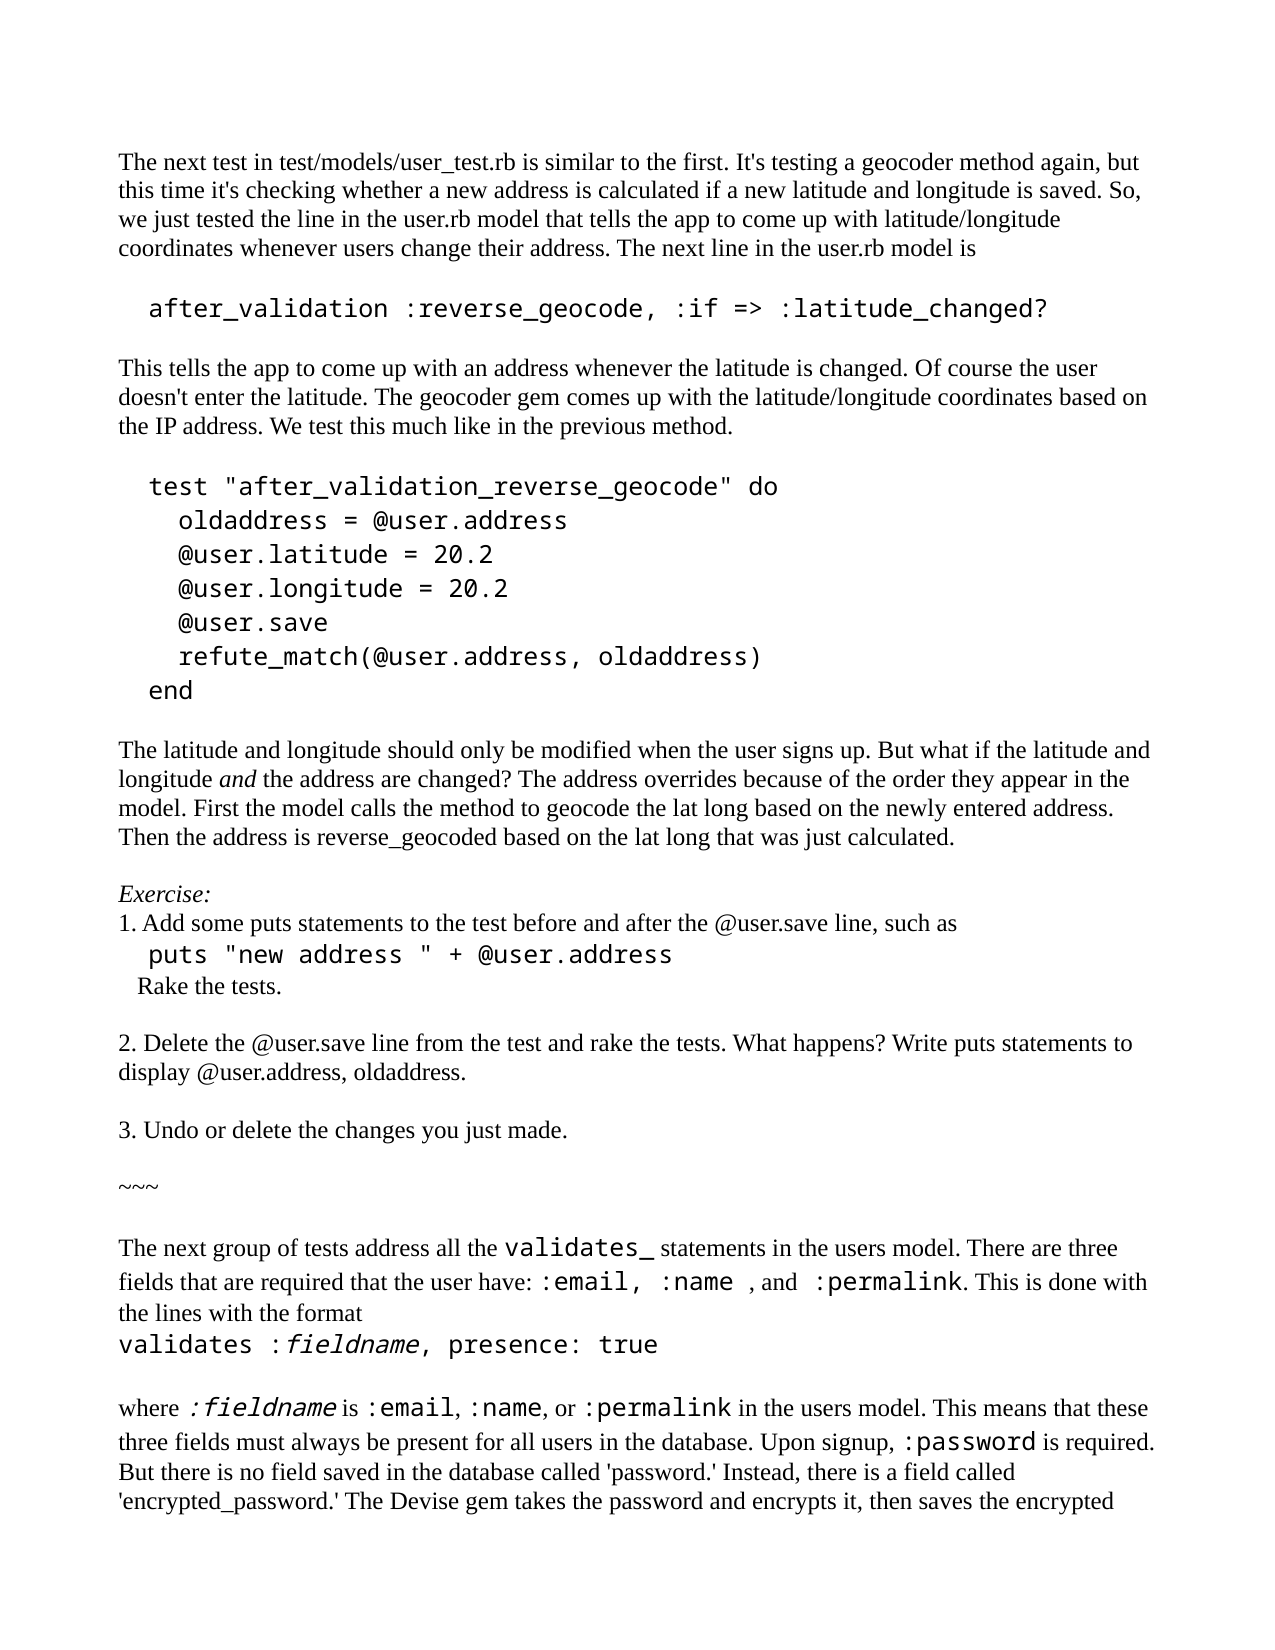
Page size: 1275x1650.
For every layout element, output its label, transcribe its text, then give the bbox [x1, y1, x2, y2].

text refute_match(@user.address, oldaddress) [118, 639, 1157, 673]
text 2. Delete the @user.save line from the test and rake the tests. What happens? Write puts statements to display @user.address, oldaddress. [118, 1028, 1157, 1086]
text ~~~ [118, 1172, 1157, 1201]
text @user.save [118, 605, 1157, 639]
text 3. Undo or delete the changes you just made. [118, 1115, 1157, 1143]
text where :fieldname is :email, :name, or :permalink in the users model. This means that these three fields must always be present for all users in the database. Upon signup, :password is required. But there is no field saved in the database called 'password.' Instead, there is a field called 'encrypted_password.' The Devise gem takes the password and encrypts it, then saves the encrypted [118, 1389, 1157, 1515]
text @user.latitude = 20.2 [118, 537, 1157, 571]
text oldaddress = @user.address [118, 502, 1157, 537]
text test "after_validation_reverse_geocode" do [118, 468, 1157, 502]
text 1. Add some puts statements to the test before and after the @user.save line, such as [118, 908, 1157, 937]
text puts "new address " + @user.address [118, 937, 1157, 971]
text The latitude and longitude should only be modified when the user signs up. But what if the latitude and longitude and the address are changed? The address overrides because of the order they appear in the model. First the model calls the method to geocode the lat long based on the newly entered address. Then the address is reverse_geocoded based on the lat long that was just calculated. [118, 736, 1157, 851]
text Exercise: [118, 879, 1157, 908]
text The next group of tests address all the validates_ statements in the users model. There are three fields that are required that the user have: :email, :name , and :permalink. This is done with the lines with the format [118, 1230, 1157, 1327]
text @user.longitude = 20.2 [118, 571, 1157, 605]
text This tells the app to come up with an address whenever the latitude is changed. Of course the user doesn't enter the latitude. The geocoder gem comes up with the latitude/longitude coordinates based on the IP address. We test this much like in the previous method. [118, 353, 1157, 440]
text The next test in test/models/user_test.rb is similar to the first. It's testing a geocoder method again, but this time it's checking whether a new address is calculated if a new latitude and longitude is saved. So, we just tested the line in the user.rb model that tells the app to come up with latitude/longitude coordinates whenever users change their address. The next line in the user.rb model is [118, 147, 1157, 262]
text end [118, 673, 1157, 707]
text validates :fieldname, presence: true [118, 1327, 1157, 1361]
text Rake the tests. [118, 971, 1157, 1000]
text after_validation :reverse_geocode, :if => :latitude_changed? [118, 291, 1157, 325]
